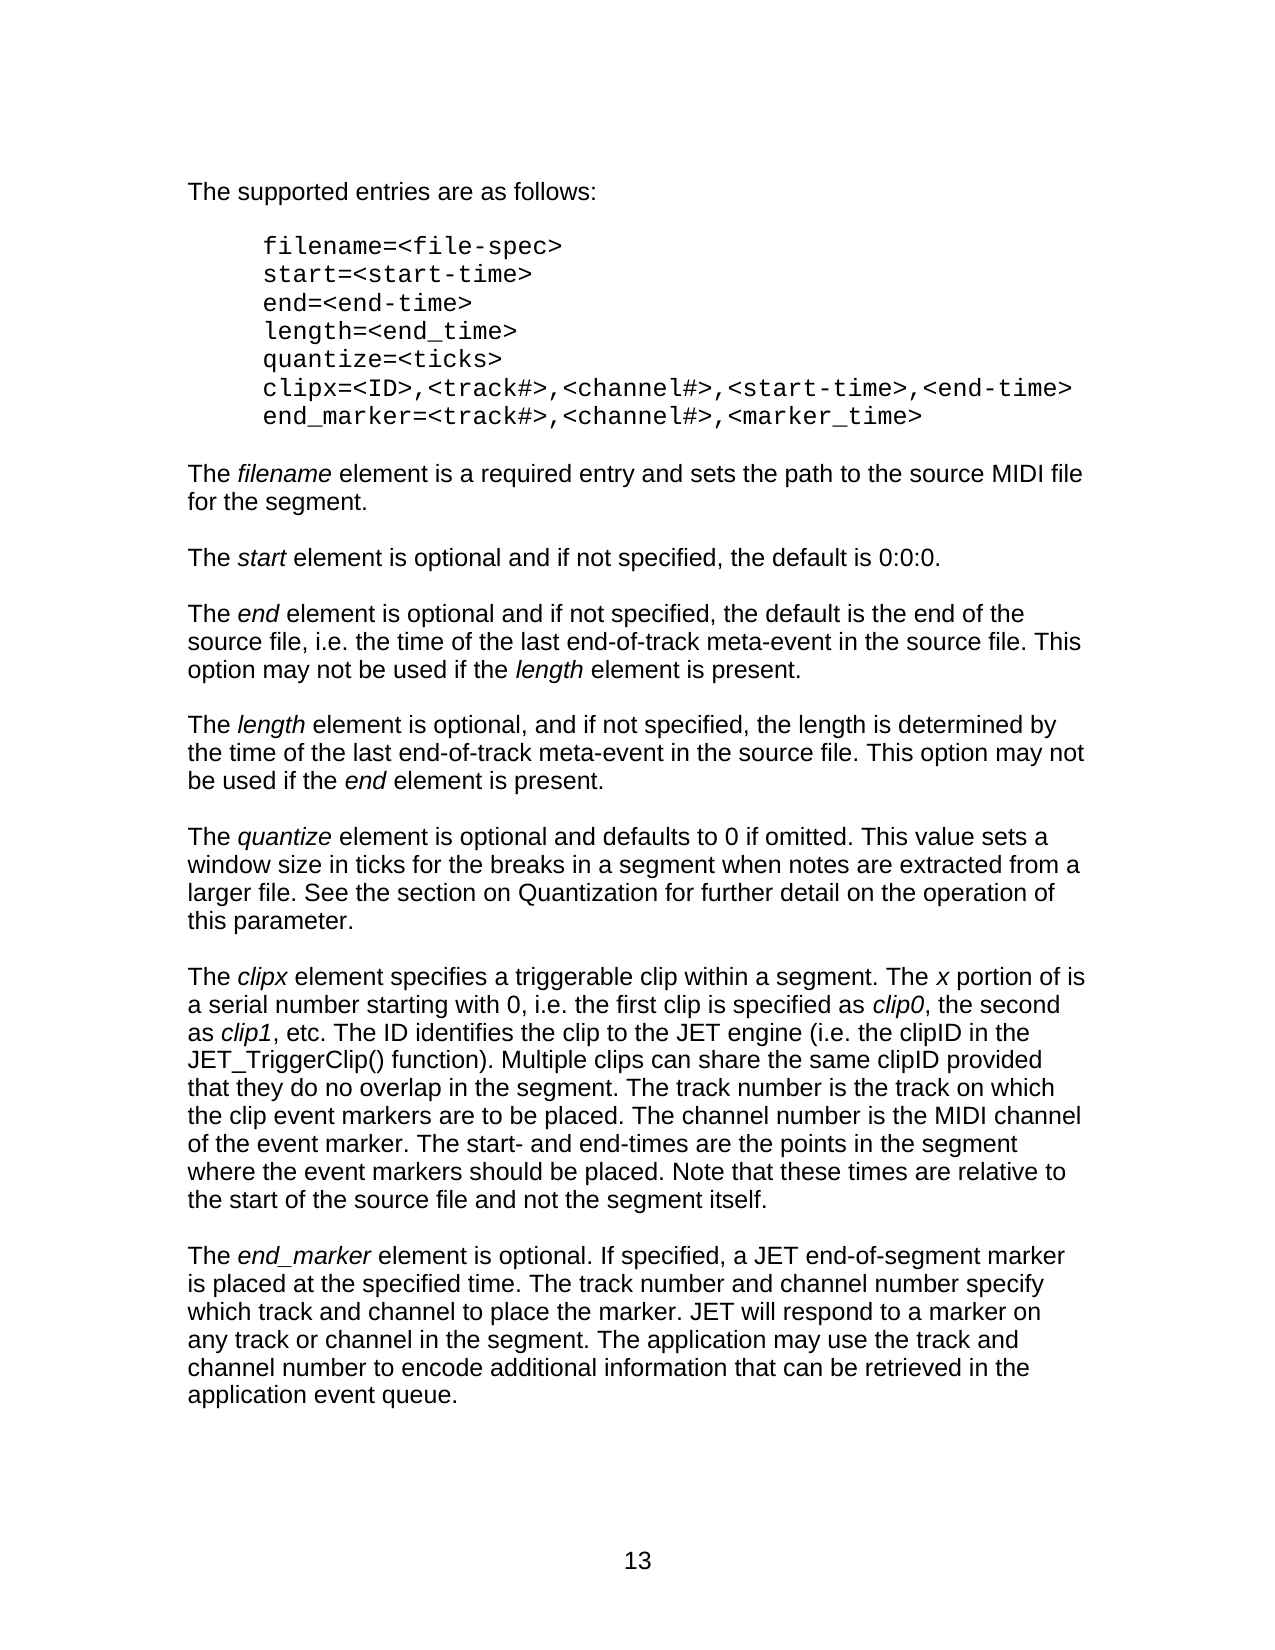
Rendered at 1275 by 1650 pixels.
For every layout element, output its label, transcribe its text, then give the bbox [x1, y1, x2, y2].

text length=<end_time> [262, 319, 1087, 347]
text The clipx element specifies a triggerable clip within a segment. The x portion of is a serial number starting with 0, i.e. the first clip is specified as clip0, the second as clip1, etc. The ID identifies the clip to the JET engine (i.e. the clipID in the JET_TriggerClip() function). Multiple clips can share the same clipID provided that they do no overlap in the segment. The track number is the track on which the clip event markers are to be placed. The channel number is the MIDI channel of the event marker. The start- and end-times are the points in the segment where the event markers should be placed. Note that these times are relative to the start of the source file and not the segment itself. [187, 962, 1087, 1214]
text quantize=<ticks> [262, 347, 1087, 375]
text start=<start-time> [262, 262, 1087, 290]
text The filename element is a required entry and sets the path to the source MIDI file for the segment. [187, 460, 1087, 516]
text The quantize element is optional and defaults to 0 if omitted. This value sets a window size in ticks for the breaks in a segment when notes are extracted from a larger file. See the section on Quantization for further detail on the operation of this parameter. [187, 823, 1087, 934]
text end=<end-time> [262, 290, 1087, 319]
text The end element is optional and if not specified, the default is the end of the source file, i.e. the time of the last end-of-track meta-event in the source file. This option may not be used if the length element is present. [187, 599, 1087, 683]
text The length element is optional, and if not specified, the length is determined by the time of the last end-of-track meta-event in the source file. This option may not be used if the end element is present. [187, 711, 1087, 795]
text end_marker=<track#>,<channel#>,<marker_time> [262, 404, 1087, 432]
text clipx=<ID>,<track#>,<channel#>,<start-time>,<end-time> [262, 375, 1087, 404]
text The supported entries are as follows: [187, 178, 1087, 206]
text The end_marker element is optional. If specified, a JET end-of-segment marker is placed at the specified time. The track number and channel number specify which track and channel to place the marker. JET will respond to a marker on any track or channel in the segment. The application may use the track and channel number to encode additional information that can be retrieved in the application event queue. [187, 1242, 1087, 1409]
text The start element is optional and if not specified, the default is 0:0:0. [187, 544, 1087, 572]
text filename=<file-spec> [262, 234, 1087, 262]
